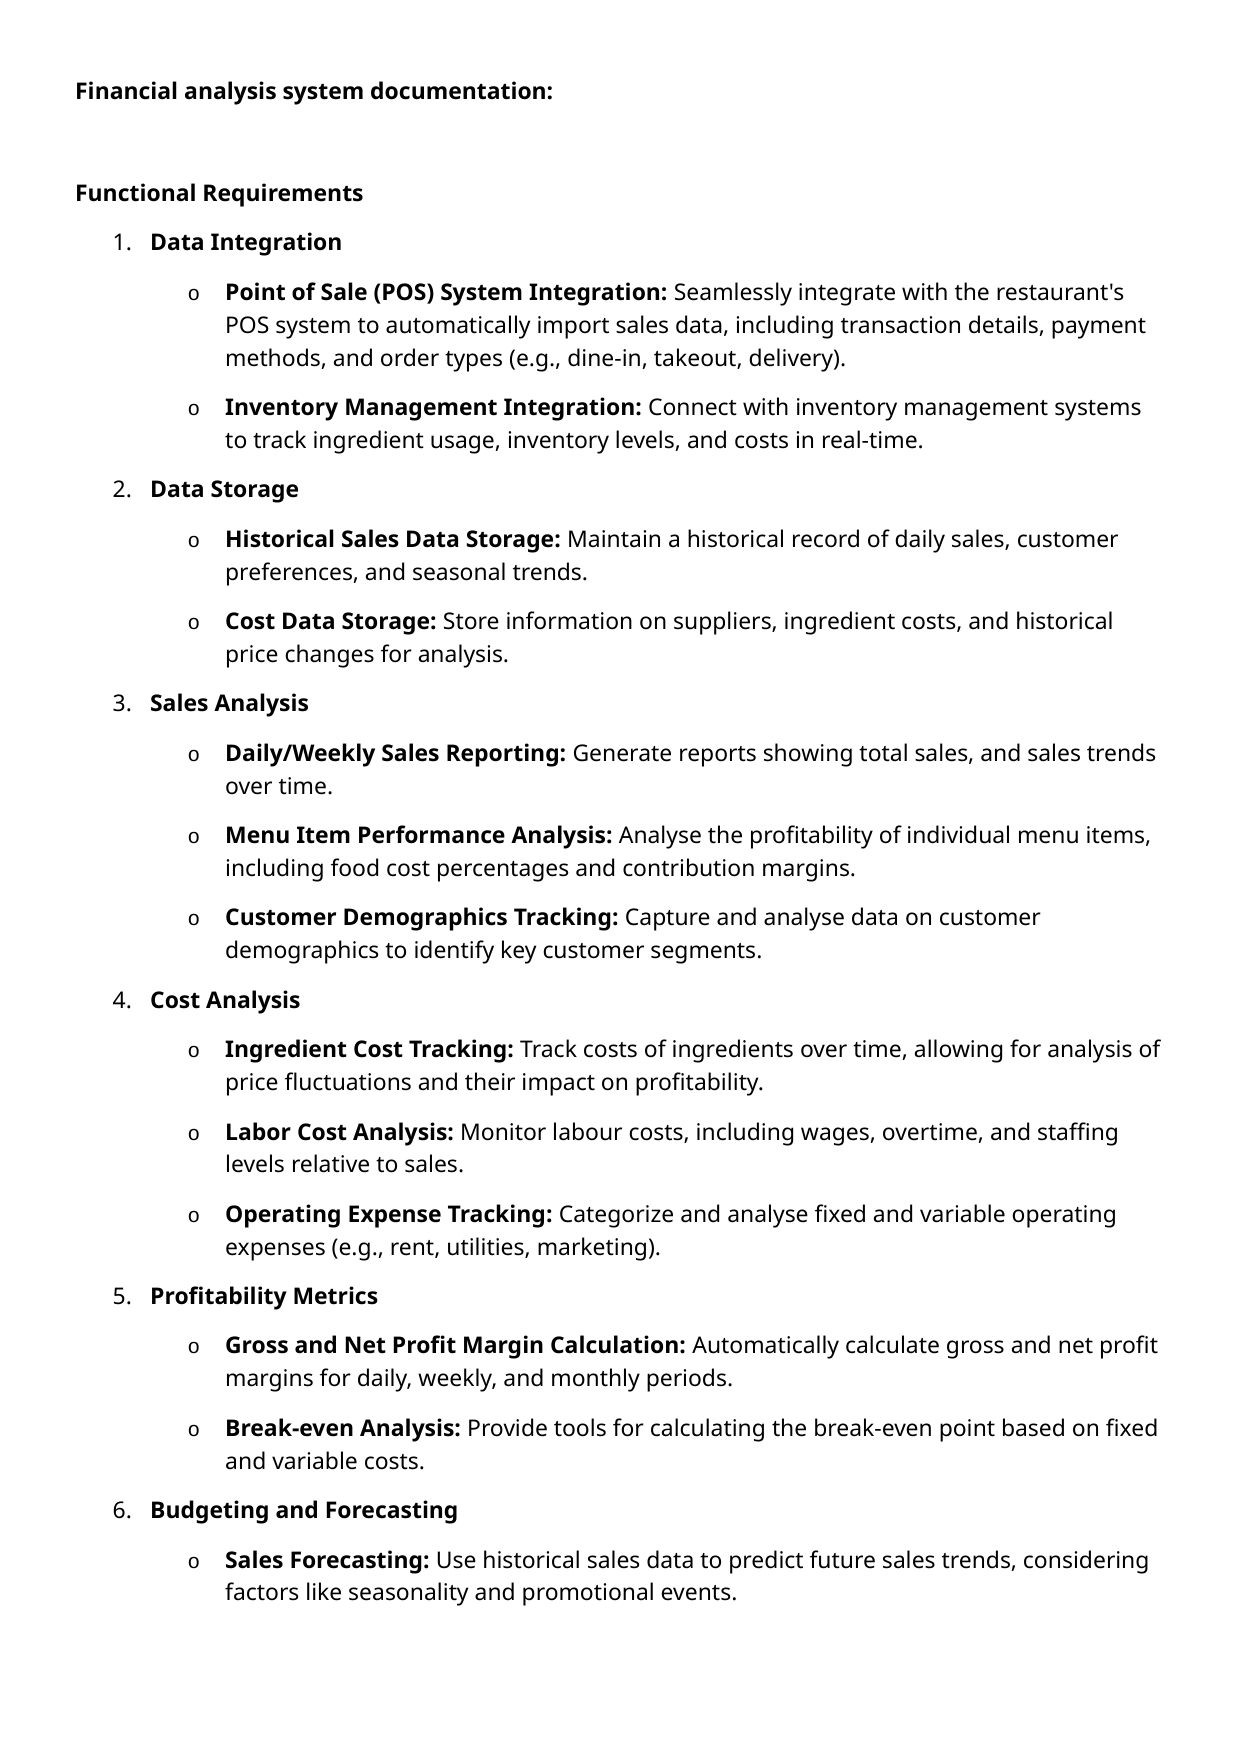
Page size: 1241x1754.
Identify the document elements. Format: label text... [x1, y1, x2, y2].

list Budgeting and Forecasting [112, 1494, 1165, 1525]
list Inventory Management Integration: Connect with inventory management systems to track ingredient usage, inventory levels, and costs in real-time. [187, 391, 1165, 455]
list Point of Sale (POS) System Integration: Seamlessly integrate with the restaurant's POS system to automatically import sales data, including transaction details, payment methods, and order types (e.g., dine-in, takeout, delivery). [187, 276, 1165, 373]
list Profitability Metrics [112, 1280, 1165, 1311]
list Menu Item Performance Analysis: Analyse the profitability of individual menu items, including food cost percentages and contribution margins. [187, 819, 1165, 883]
list Data Storage [112, 473, 1165, 504]
list Sales Analysis [112, 687, 1165, 718]
text Functional Requirements [75, 177, 1165, 208]
list Gross and Net Profit Margin Calculation: Automatically calculate gross and net profit margins for daily, weekly, and monthly periods. [187, 1329, 1165, 1393]
list Cost Analysis [112, 984, 1165, 1015]
list Operating Expense Tracking: Categorize and analyse fixed and variable operating expenses (e.g., rent, utilities, marketing). [187, 1198, 1165, 1262]
text Financial analysis system documentation: [75, 75, 1165, 106]
list Cost Data Storage: Store information on suppliers, ingredient costs, and historical price changes for analysis. [187, 605, 1165, 669]
list Break-even Analysis: Provide tools for calculating the break-even point based on fixed and variable costs. [187, 1412, 1165, 1476]
list Data Integration [112, 226, 1165, 258]
list Sales Forecasting: Use historical sales data to predict future sales trends, considering factors like seasonality and promotional events. [187, 1543, 1165, 1608]
list Customer Demographics Tracking: Capture and analyse data on customer demographics to identify key customer segments. [187, 901, 1165, 965]
list Ingredient Cost Tracking: Track costs of ingredients over time, allowing for analysis of price fluctuations and their impact on profitability. [187, 1033, 1165, 1097]
list Labor Cost Analysis: Monitor labour costs, including wages, overtime, and staffing levels relative to sales. [187, 1115, 1165, 1179]
list Historical Sales Data Storage: Maintain a historical record of daily sales, customer preferences, and seasonal trends. [187, 523, 1165, 587]
list Daily/Weekly Sales Reporting: Generate reports showing total sales, and sales trends over time. [187, 737, 1165, 801]
